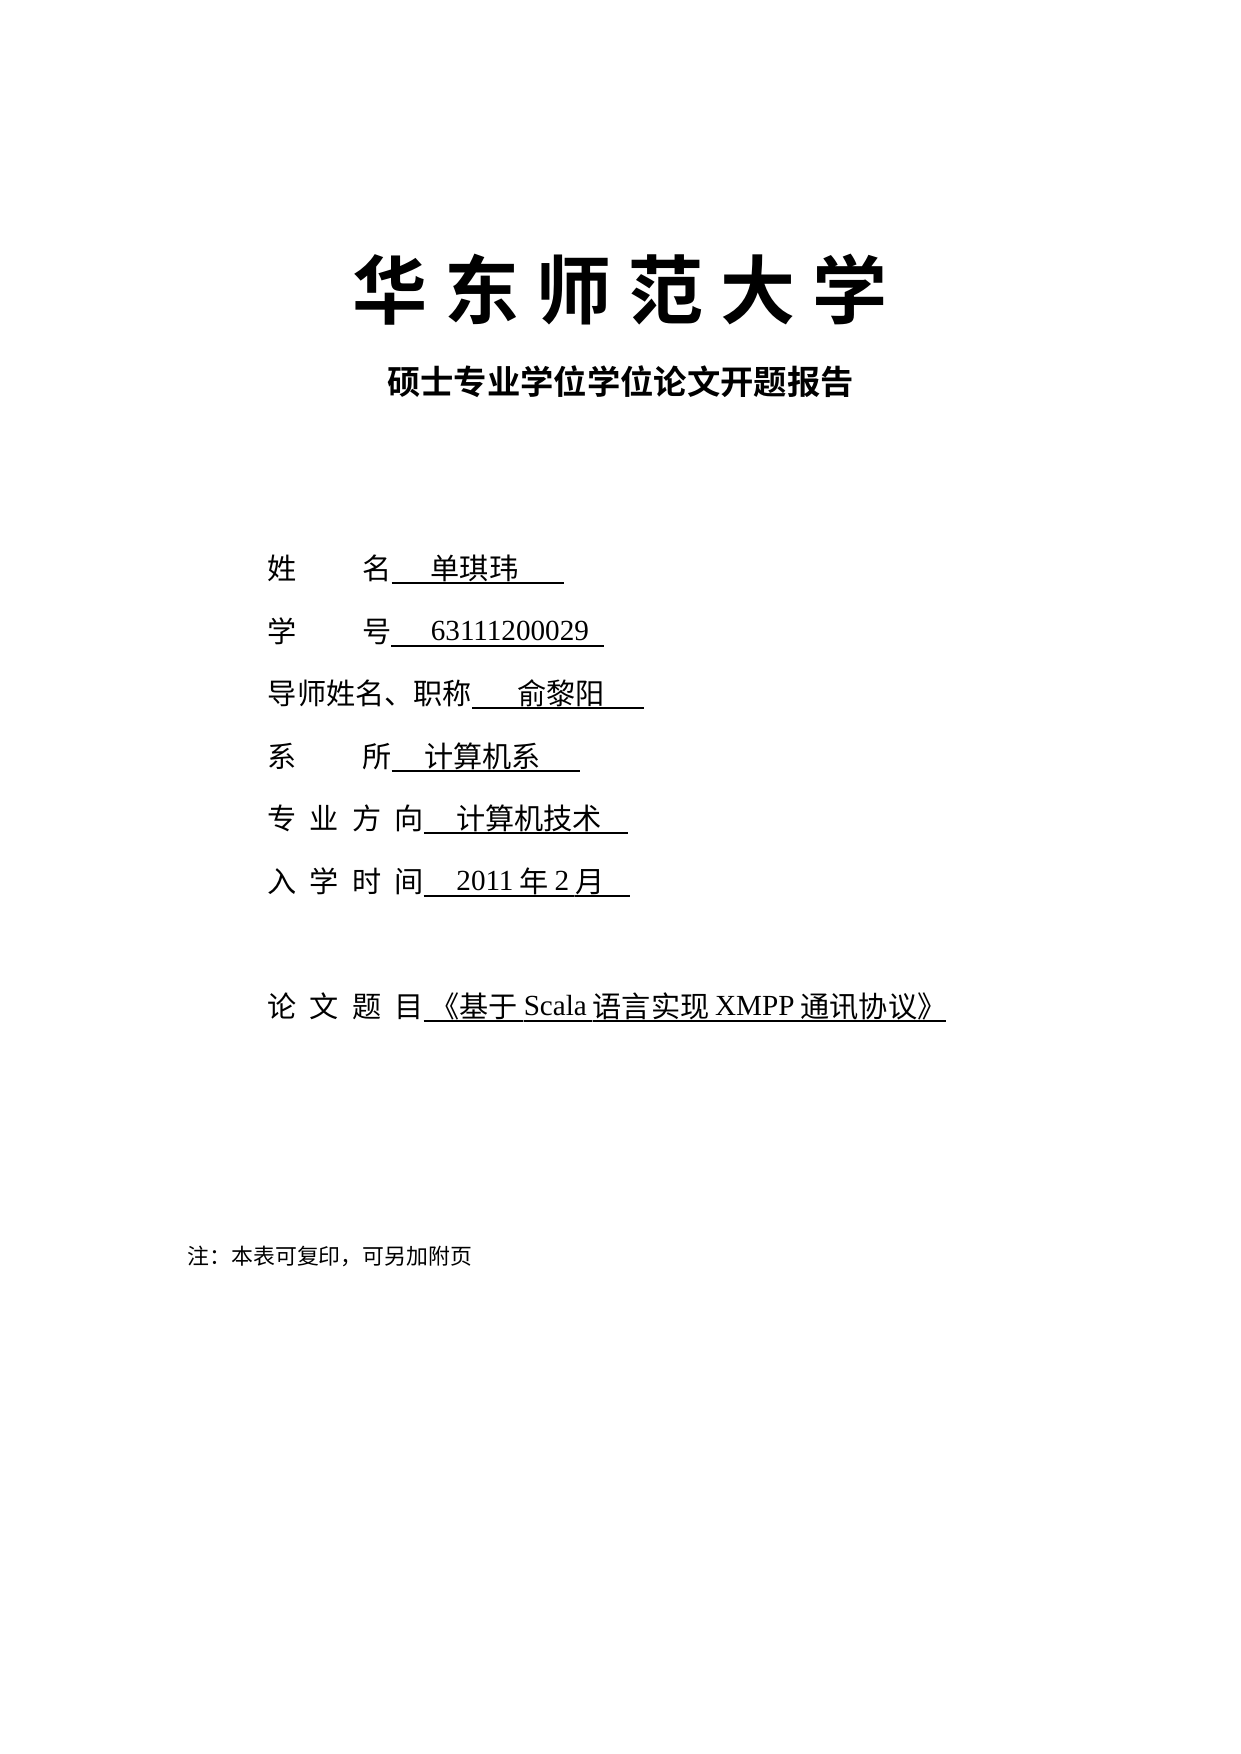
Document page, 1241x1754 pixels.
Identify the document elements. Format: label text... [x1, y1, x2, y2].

text 注：本表可复印，可另加附页 [187, 1213, 1053, 1275]
text 硕士专业学位学位论文开题报告 [187, 338, 1053, 400]
text 入 学 时 间 2011年2月 [187, 838, 1053, 900]
text 专 业 方 向 计算机技术 [187, 775, 1053, 838]
text 姓 名 单琪玮 [187, 525, 1053, 588]
text 导师姓名、职称 俞黎阳 [187, 650, 1053, 713]
text 系 所 计算机系 [187, 713, 1053, 775]
text 华 东 师 范 大 学 [187, 213, 1053, 338]
text 学 号 63111200029 [187, 588, 1053, 650]
text 论 文 题 目 《基于Scala语言实现XMPP通讯协议》 [187, 963, 1053, 1025]
